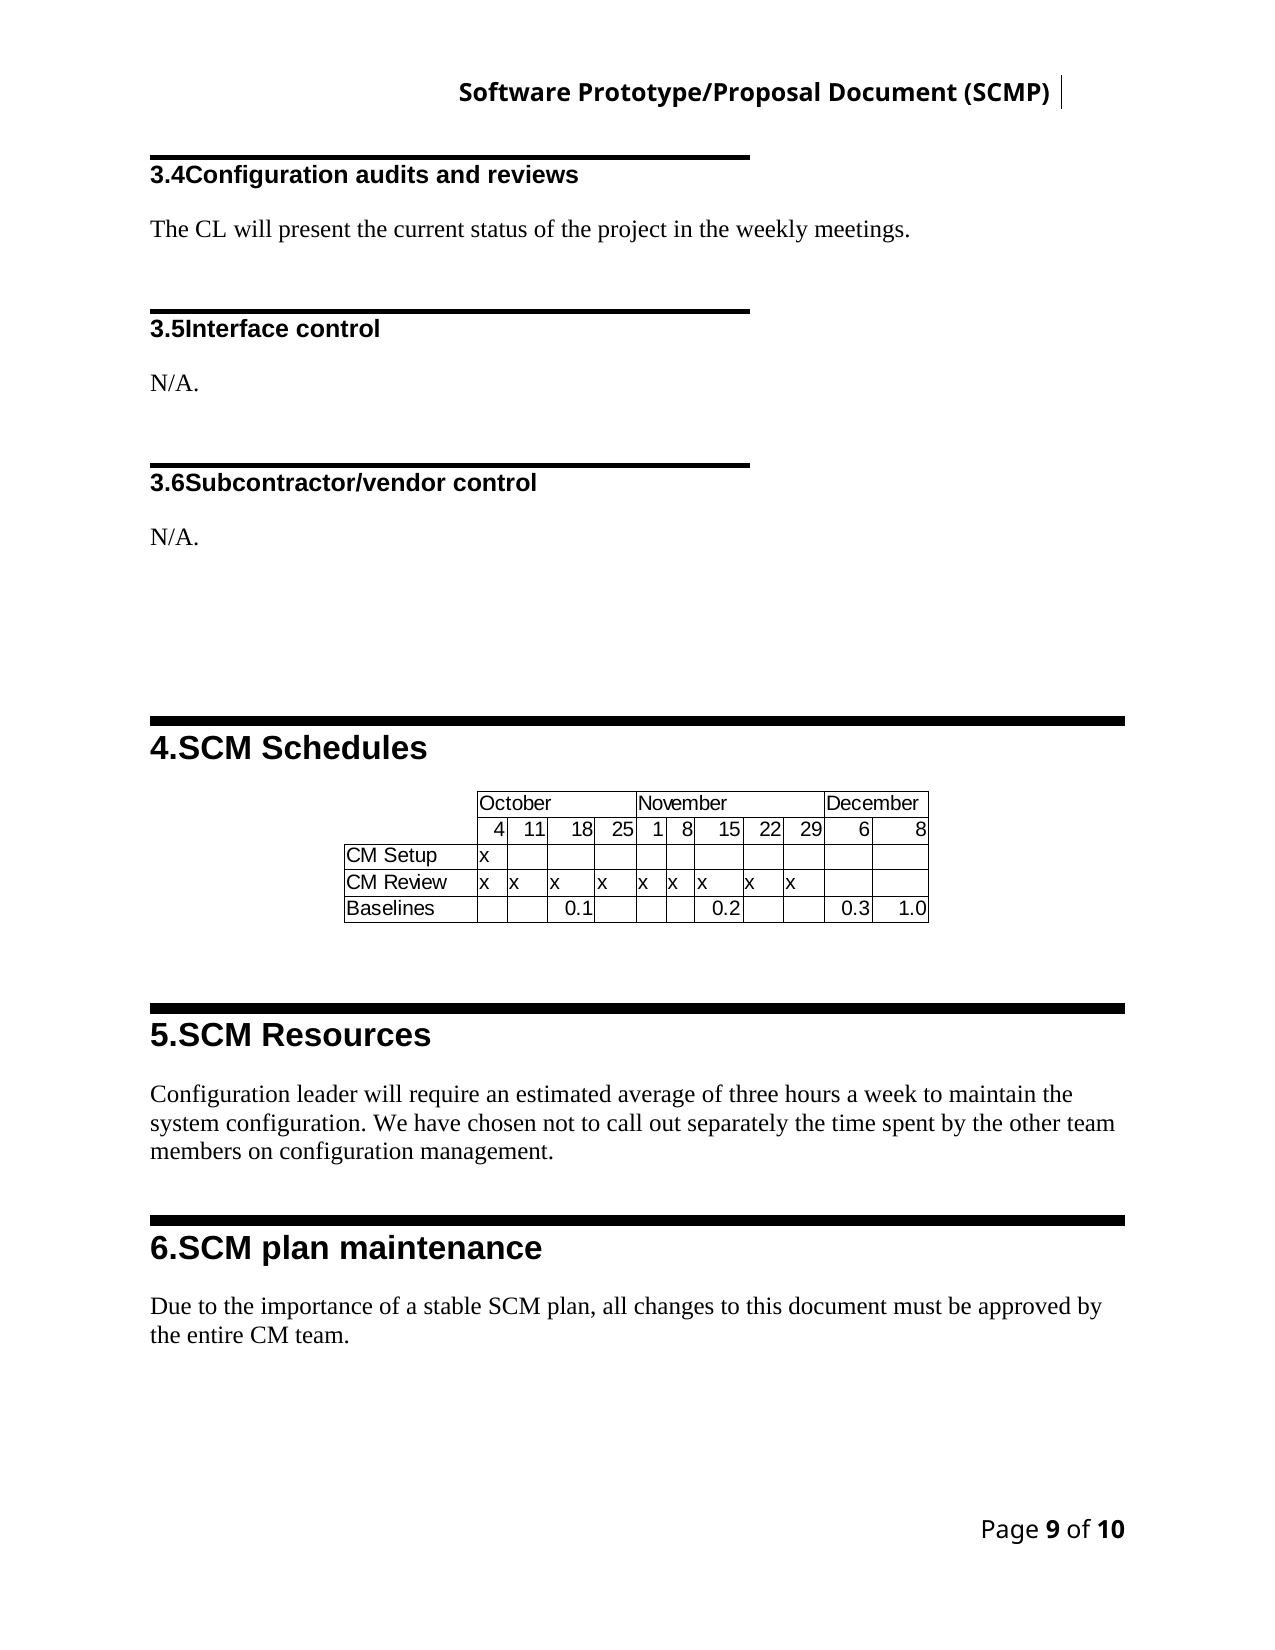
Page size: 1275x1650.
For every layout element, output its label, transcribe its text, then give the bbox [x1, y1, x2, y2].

subtitle SCM Resources [150, 1014, 1125, 1054]
subtitle SCM Schedules [150, 726, 1125, 767]
subtitle Configuration audits and reviews [150, 160, 750, 189]
text N/A. [150, 522, 1125, 551]
text Configuration leader will require an estimated average of three hours a week to maintain the system configuration. We have chosen not to call out separately the time spent by the other team members on configuration management. [150, 1079, 1125, 1165]
subtitle Subcontractor/vendor control [150, 468, 750, 497]
subtitle Interface control [150, 314, 750, 343]
text N/A. [150, 368, 1125, 397]
text The CL will present the current status of the project in the weekly meetings. [150, 214, 1125, 243]
text Due to the importance of a stable SCM plan, all changes to this document must be approved by the entire CM team. [150, 1291, 1125, 1349]
subtitle SCM plan maintenance [150, 1226, 1125, 1266]
